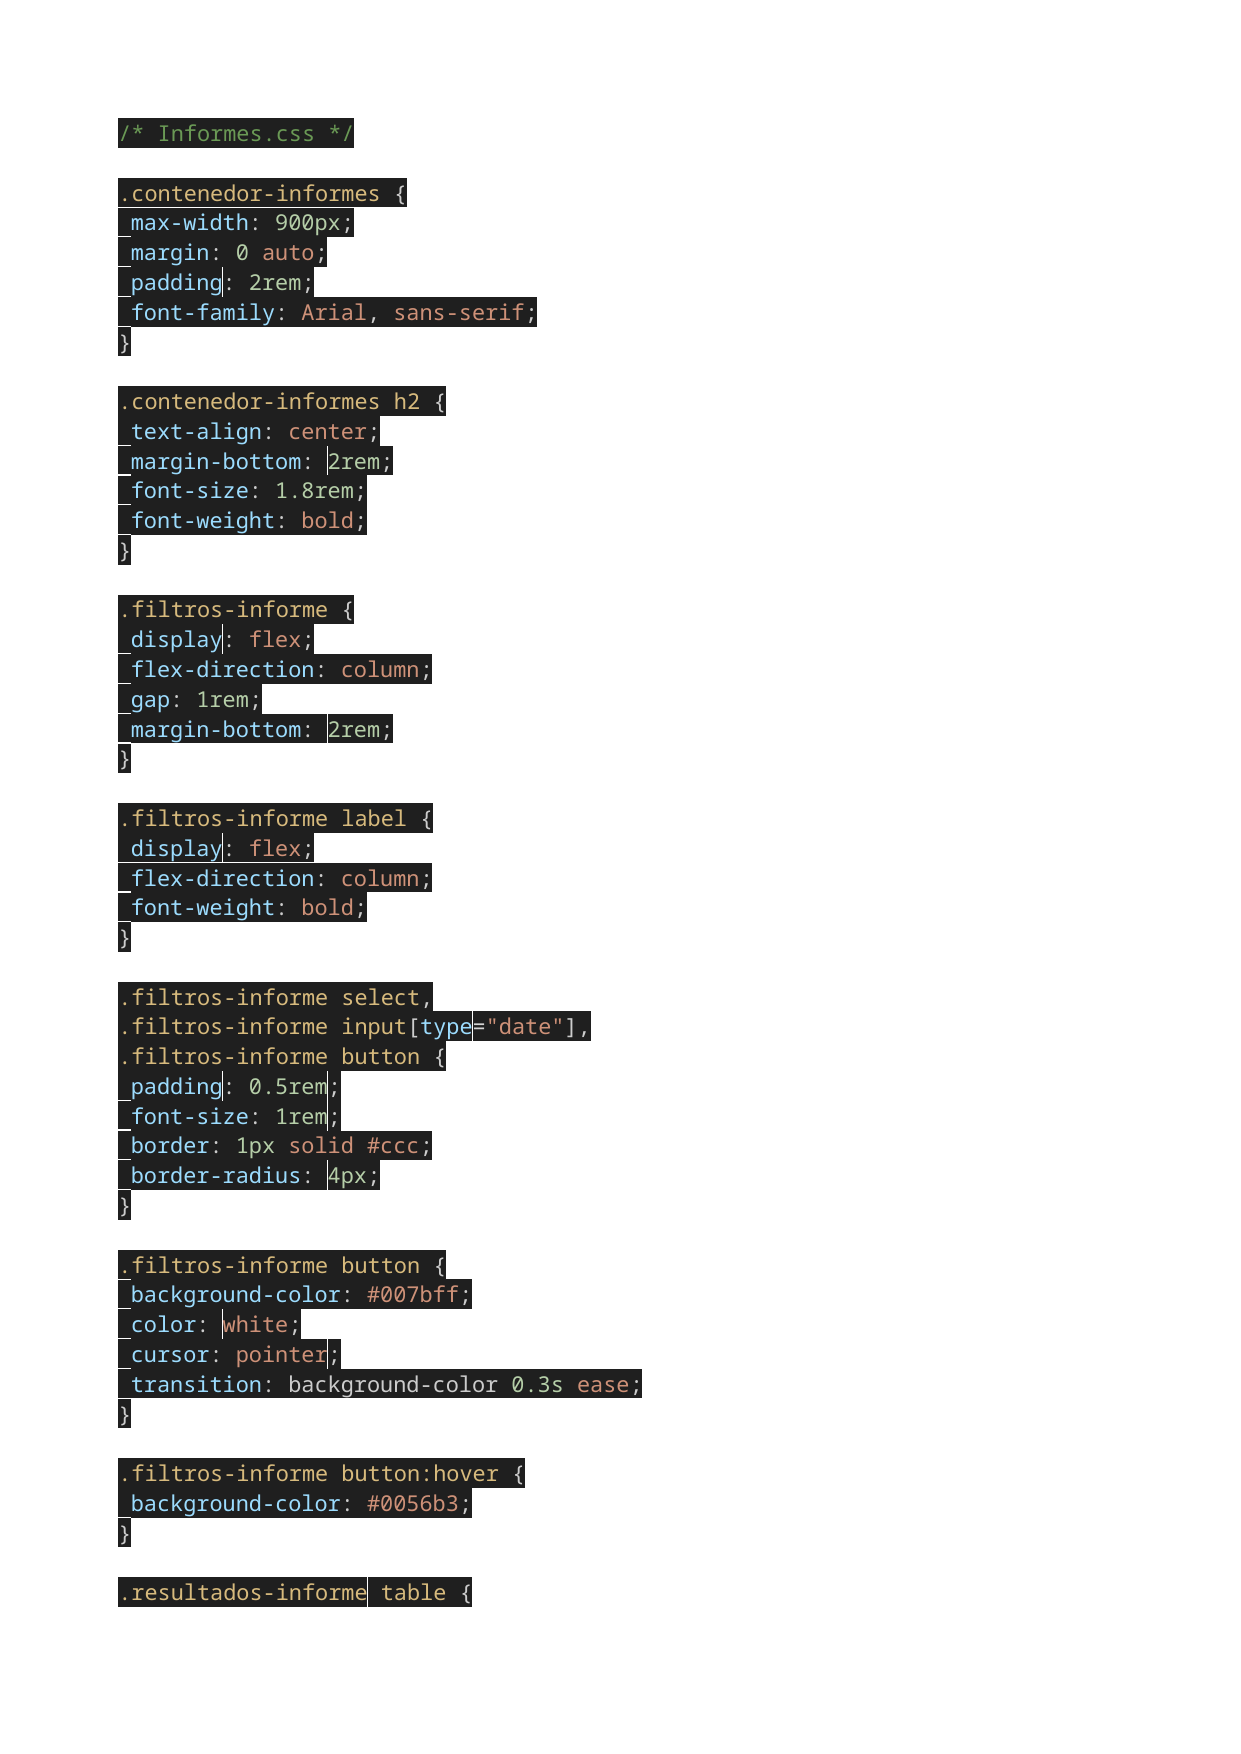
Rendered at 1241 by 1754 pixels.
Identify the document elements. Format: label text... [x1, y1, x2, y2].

text .filtros-informe { [118, 594, 1122, 624]
text } [118, 535, 1122, 565]
text border: 1px solid #ccc; [118, 1131, 1122, 1160]
text .filtros-informe button { [118, 1041, 1122, 1071]
text .resultados-informe table { [118, 1577, 1122, 1607]
text display: flex; [118, 833, 1122, 862]
text display: flex; [118, 624, 1122, 654]
text background-color: #007bff; [118, 1279, 1122, 1309]
text } [118, 1518, 1122, 1547]
text font-family: Arial, sans-serif; [118, 297, 1122, 327]
text padding: 0.5rem; [118, 1071, 1122, 1101]
text .filtros-informe button:hover { [118, 1458, 1122, 1488]
text } [118, 1190, 1122, 1220]
text .contenedor-informes { [118, 178, 1122, 207]
text max-width: 900px; [118, 207, 1122, 237]
text /* Informes.css */ [118, 118, 1122, 148]
text transition: background-color 0.3s ease; [118, 1369, 1122, 1398]
text } [118, 1398, 1122, 1428]
text .filtros-informe select, [118, 982, 1122, 1011]
text margin-bottom: 2rem; [118, 714, 1122, 743]
text } [118, 327, 1122, 356]
text flex-direction: column; [118, 654, 1122, 684]
text padding: 2rem; [118, 267, 1122, 297]
text .contenedor-informes h2 { [118, 386, 1122, 416]
text color: white; [118, 1309, 1122, 1339]
text } [118, 743, 1122, 773]
text .filtros-informe button { [118, 1249, 1122, 1279]
text margin: 0 auto; [118, 237, 1122, 267]
text text-align: center; [118, 416, 1122, 446]
text } [118, 922, 1122, 952]
text gap: 1rem; [118, 684, 1122, 714]
text flex-direction: column; [118, 862, 1122, 892]
text margin-bottom: 2rem; [118, 446, 1122, 475]
text font-size: 1.8rem; [118, 475, 1122, 505]
text .filtros-informe input[type="date"], [118, 1011, 1122, 1041]
text border-radius: 4px; [118, 1160, 1122, 1190]
text cursor: pointer; [118, 1339, 1122, 1369]
text font-size: 1rem; [118, 1101, 1122, 1131]
text background-color: #0056b3; [118, 1488, 1122, 1518]
text font-weight: bold; [118, 892, 1122, 922]
text font-weight: bold; [118, 505, 1122, 535]
text .filtros-informe label { [118, 803, 1122, 833]
